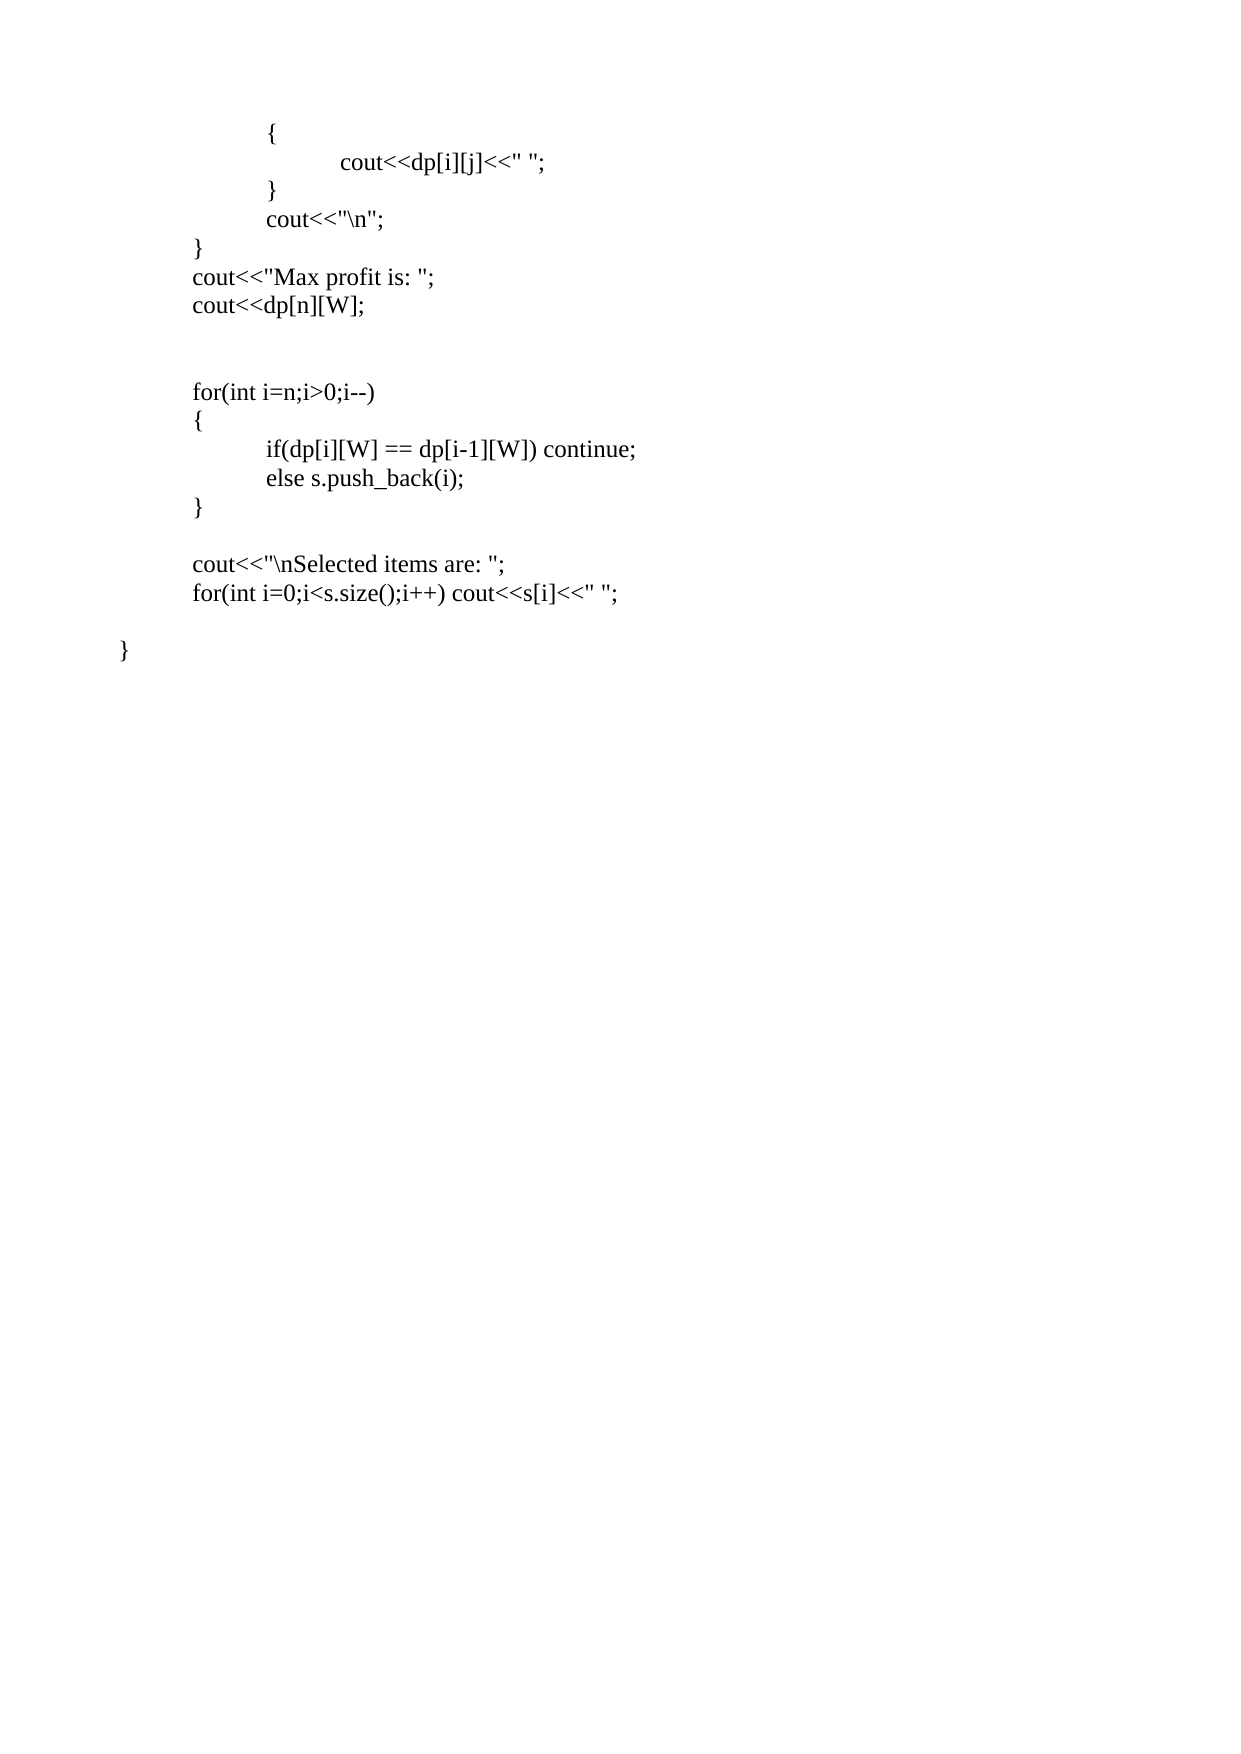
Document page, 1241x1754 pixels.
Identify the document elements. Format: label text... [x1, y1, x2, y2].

text cout<<dp[n][W]; [118, 291, 1122, 319]
text cout<<"\n"; [118, 204, 1122, 233]
text } [118, 636, 1122, 664]
text cout<<"Max profit is: "; [118, 262, 1122, 291]
text if(dp[i][W] == dp[i-1][W]) continue; [118, 434, 1122, 463]
text { [118, 118, 1122, 147]
text } [118, 233, 1122, 262]
text cout<<dp[i][j]<<" "; [118, 147, 1122, 176]
text cout<<"\nSelected items are: "; [118, 549, 1122, 578]
text { [118, 406, 1122, 434]
text for(int i=n;i>0;i--) [118, 377, 1122, 406]
text } [118, 176, 1122, 204]
text else s.push_back(i); [118, 463, 1122, 492]
text } [118, 492, 1122, 521]
text for(int i=0;i<s.size();i++) cout<<s[i]<<" "; [118, 578, 1122, 607]
